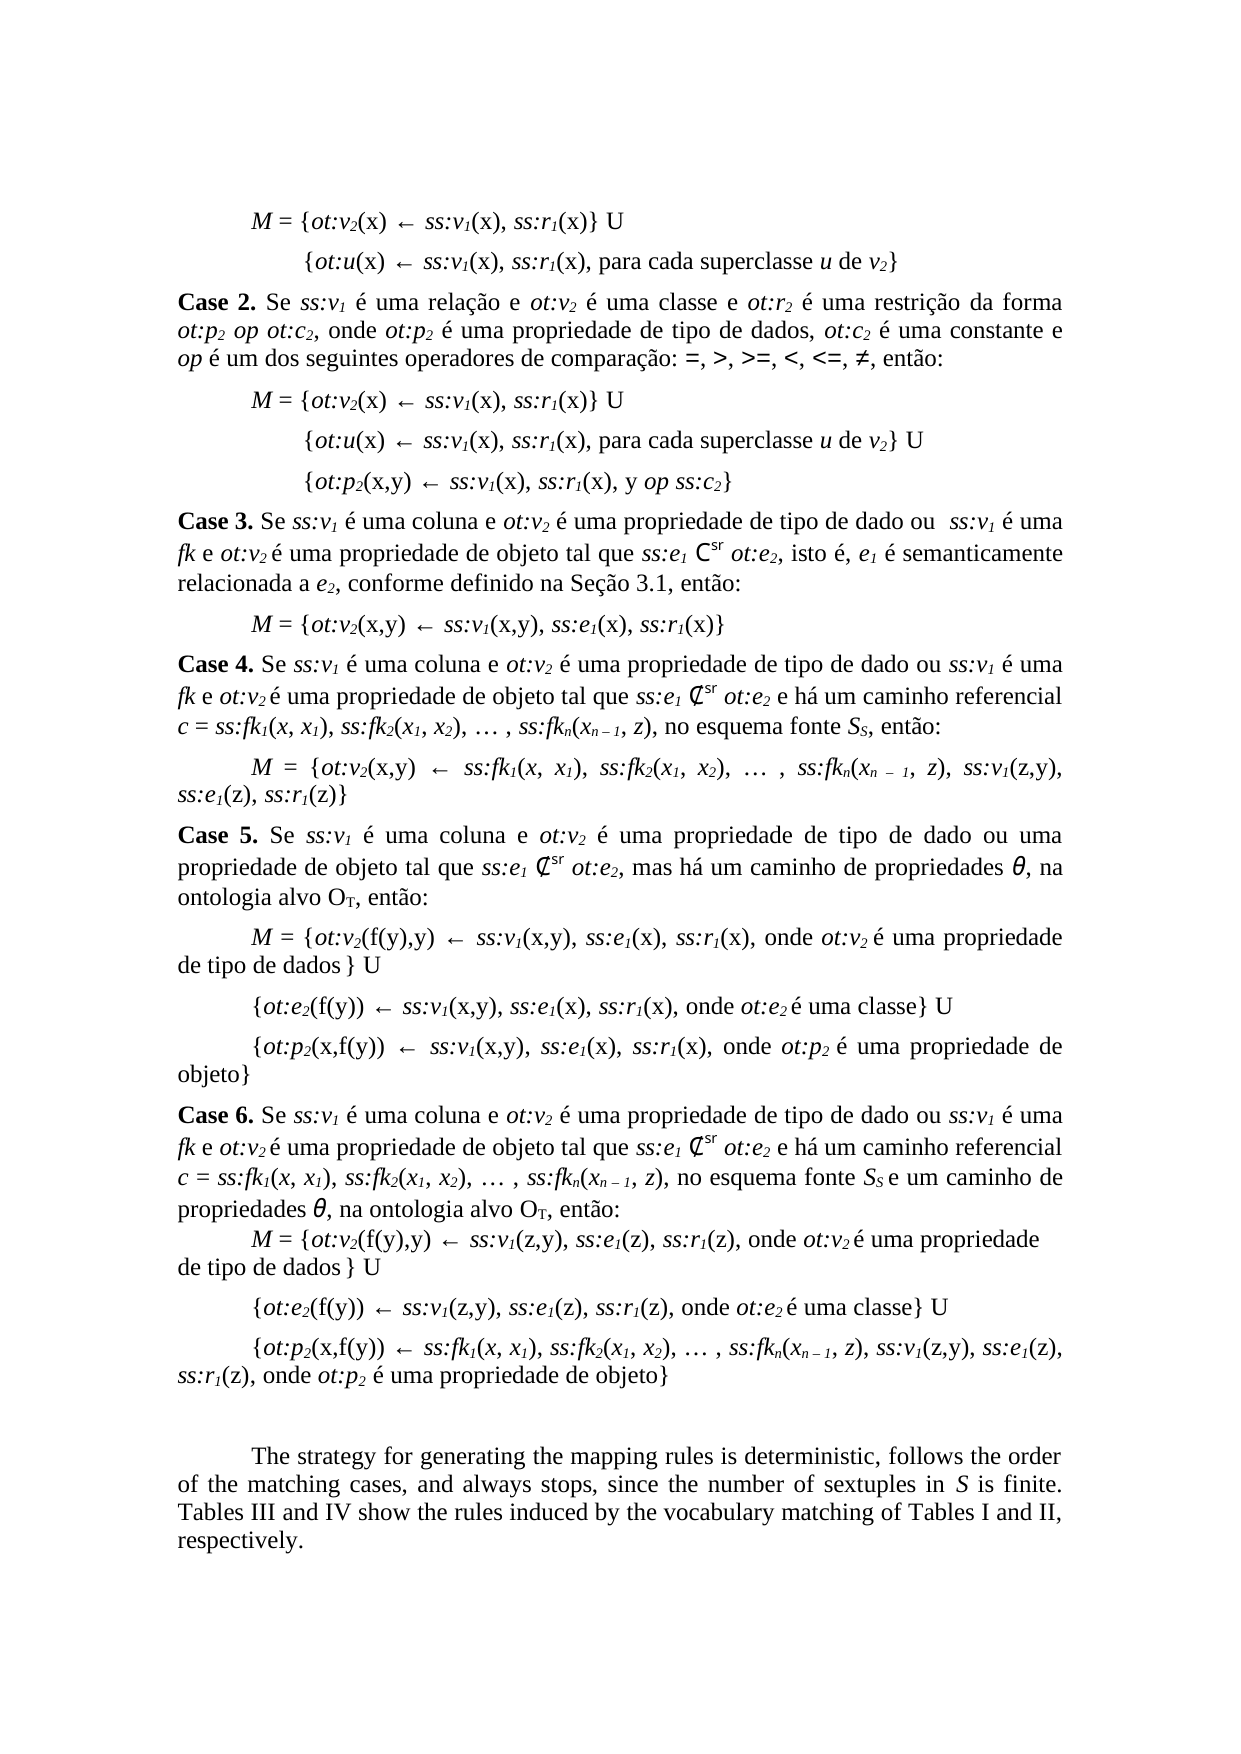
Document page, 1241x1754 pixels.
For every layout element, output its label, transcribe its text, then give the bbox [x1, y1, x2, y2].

list Case 2. Se ss:v1 é uma relação e ot:v2 é uma classe e ot:r2 é uma restrição da forma ot:p2 op ot:c2, onde ot:p2 é uma propriedade de tipo de dados, ot:c2 é uma constante e op é um dos seguintes operadores de comparação: =, >, >=, <, <=, ≠, então: [177, 287, 1063, 373]
text {ot:e2(f(y)) ← ss:v1(z,y), ss:e1(z), ss:r1(z), onde ot:e2 é uma classe} U [177, 1293, 1063, 1321]
text M = {ot:v2(f(y),y) ← ss:v1(x,y), ss:e1(x), ss:r1(x), onde ot:v2 é uma propriedade de tipo de dados } U [177, 923, 1063, 979]
text M = {ot:v2(x) ← ss:v1(x), ss:r1(x)} U [177, 386, 1063, 414]
text {ot:u(x) ← ss:v1(x), ss:r1(x), para cada superclasse u de v2} [177, 247, 1063, 275]
text Case 4. Se ss:v1 é uma coluna e ot:v2 é uma propriedade de tipo de dado ou ss:v1 é uma fk e ot:v2 é uma propriedade de objeto tal que ss:e1 Ȼsr ot:e2 e há um caminho referencial c = ss:fk1(x, x1), ss:fk2(x1, x2), … , ss:fkn(xn – 1, z), no esquema fonte SS, então: [177, 650, 1063, 740]
text M = {ot:v2(x) ← ss:v1(x), ss:r1(x)} U [177, 207, 1063, 235]
text {ot:e2(f(y)) ← ss:v1(x,y), ss:e1(x), ss:r1(x), onde ot:e2 é uma classe} U [177, 992, 1063, 1020]
text {ot:u(x) ← ss:v1(x), ss:r1(x), para cada superclasse u de v2} U [177, 426, 1063, 454]
text {ot:p2(x,y) ← ss:v1(x), ss:r1(x), y op ss:c2} [177, 467, 1063, 495]
text {ot:p2(x,f(y)) ← ss:v1(x,y), ss:e1(x), ss:r1(x), onde ot:p2 é uma propriedade de objeto} [177, 1032, 1063, 1088]
text Case 6. Se ss:v1 é uma coluna e ot:v2 é uma propriedade de tipo de dado ou ss:v1 é uma fk e ot:v2 é uma propriedade de objeto tal que ss:e1 Ȼsr ot:e2 e há um caminho referencial c = ss:fk1(x, x1), ss:fk2(x1, x2), … , ss:fkn(xn – 1, z), no esquema fonte SS e um caminho de propriedades θ, na ontologia alvo OT, então: [177, 1101, 1063, 1224]
text The strategy for generating the mapping rules is deterministic, follows the order of the matching cases, and always stops, since the number of sextuples in S is finite. Tables III and IV show the rules induced by the vocabulary matching of Tables I and II, respectively. [177, 1442, 1063, 1554]
text M = {ot:v2(x,y) ← ss:fk1(x, x1), ss:fk2(x1, x2), … , ss:fkn(xn – 1, z), ss:v1(z,y), ss:e1(z), ss:r1(z)} [177, 752, 1063, 808]
text M = {ot:v2(x,y) ← ss:v1(x,y), ss:e1(x), ss:r1(x)} [177, 609, 1063, 638]
text Case 3. Se ss:v1 é uma coluna e ot:v2 é uma propriedade de tipo de dado ou ss:v1 é uma fk e ot:v2 é uma propriedade de objeto tal que ss:e1 Csr ot:e2, isto é, e1 é semanticamente relacionada a e2, conforme definido na Seção 3.1, então: [177, 507, 1063, 597]
text M = {ot:v2(f(y),y) ← ss:v1(z,y), ss:e1(z), ss:r1(z), onde ot:v2 é uma propriedade de tipo de dados } U [177, 1224, 1063, 1281]
text Case 5. Se ss:v1 é uma coluna e ot:v2 é uma propriedade de tipo de dado ou uma propriedade de objeto tal que ss:e1 Ȼsr ot:e2, mas há um caminho de propriedades θ, na ontologia alvo OT, então: [177, 821, 1063, 911]
text {ot:p2(x,f(y)) ← ss:fk1(x, x1), ss:fk2(x1, x2), … , ss:fkn(xn – 1, z), ss:v1(z,y), ss:e1(z), ss:r1(z), onde ot:p2 é uma propriedade de objeto} [177, 1333, 1063, 1389]
